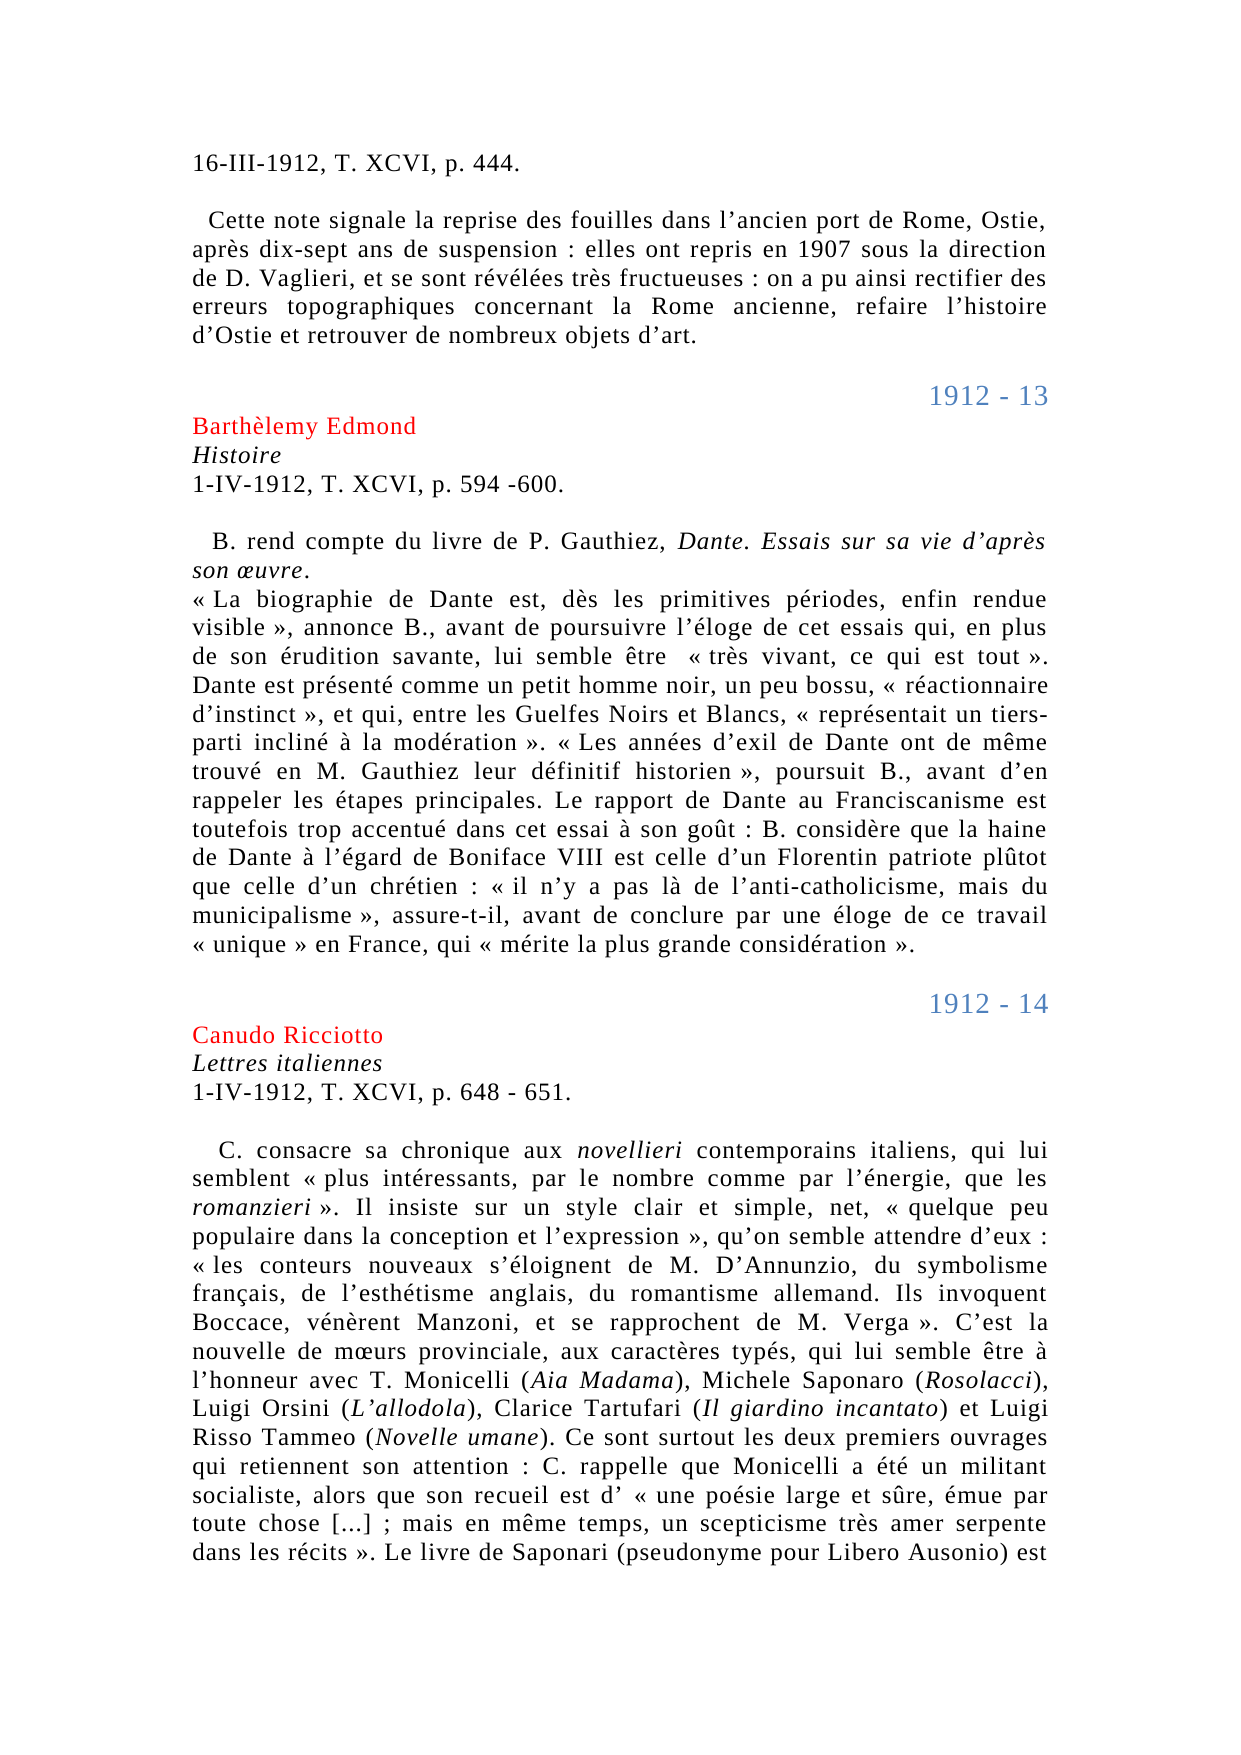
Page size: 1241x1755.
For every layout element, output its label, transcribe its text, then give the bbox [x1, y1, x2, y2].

text Histoire [192, 440, 1048, 469]
text Lettres italiennes [192, 1048, 1048, 1077]
text 1-IV-1912, T. XCVI, p. 594 -600. [192, 469, 1048, 497]
text Barthèlemy Edmond [192, 411, 1048, 440]
text Cette note signale la reprise des fouilles dans l’ancien port de Rome, Ostie, après dix-sept ans de suspension : elles ont repris en 1907 sous la direction de D. Vaglieri, et se sont révélées très fructueuses : on a pu ainsi rectifier des erreurs topographiques concernant la Rome ancienne, refaire l’histoire d’Ostie et retrouver de nombreux objets d’art. [192, 205, 1048, 349]
subtitle 1912 - 13 [192, 378, 1048, 411]
text Canudo Ricciotto [192, 1020, 1048, 1048]
text 1-IV-1912, T. XCVI, p. 648 - 651. [192, 1077, 1048, 1106]
text 16-III-1912, T. XCVI, p. 444. [192, 148, 1048, 176]
text C. consacre sa chronique aux novellieri contemporains italiens, qui lui semblent « plus intéressants, par le nombre comme par l’énergie, que les romanzieri ». Il insiste sur un style clair et simple, net, « quelque peu populaire dans la conception et l’expression », qu’on semble attendre d’eux : « les conteurs nouveaux s’éloignent de M. D’Annunzio, du symbolisme français, de l’esthétisme anglais, du romantisme allemand. Ils invoquent Boccace, vénèrent Manzoni, et se rapprochent de M. Verga ». C’est la nouvelle de mœurs provinciale, aux caractères typés, qui lui semble être à l’honneur avec T. Monicelli (Aia Madama), Michele Saponaro (Rosolacci), Luigi Orsini (L’allodola), Clarice Tartufari (Il giardino incantato) et Luigi Risso Tammeo (Novelle umane). Ce sont surtout les deux premiers ouvrages qui retiennent son attention : C. rappelle que Monicelli a été un militant socialiste, alors que son recueil est d’ « une poésie large et sûre, émue par toute chose [...] ; mais en même temps, un scepticisme très amer serpente dans les récits ». Le livre de Saponari (pseudonyme pour Libero Ausonio) est [192, 1135, 1048, 1566]
subtitle 1912 - 14 [192, 986, 1048, 1020]
text « La biographie de Dante est, dès les primitives périodes, enfin rendue visible », annonce B., avant de poursuivre l’éloge de cet essais qui, en plus de son érudition savante, lui semble être « très vivant, ce qui est tout ». Dante est présenté comme un petit homme noir, un peu bossu, « réactionnaire d’instinct », et qui, entre les Guelfes Noirs et Blancs, « représentait un tiers-parti incliné à la modération ». « Les années d’exil de Dante ont de même trouvé en M. Gauthiez leur définitif historien », poursuit B., avant d’en rappeler les étapes principales. Le rapport de Dante au Franciscanisme est toutefois trop accentué dans cet essai à son goût : B. considère que la haine de Dante à l’égard de Boniface VIII est celle d’un Florentin patriote plûtot que celle d’un chrétien : « il n’y a pas là de l’anti-catholicisme, mais du municipalisme », assure-t-il, avant de conclure par une éloge de ce travail « unique » en France, qui « mérite la plus grande considération ». [192, 584, 1048, 957]
text B. rend compte du livre de P. Gauthiez, Dante. Essais sur sa vie d’après son œuvre. [192, 526, 1048, 584]
